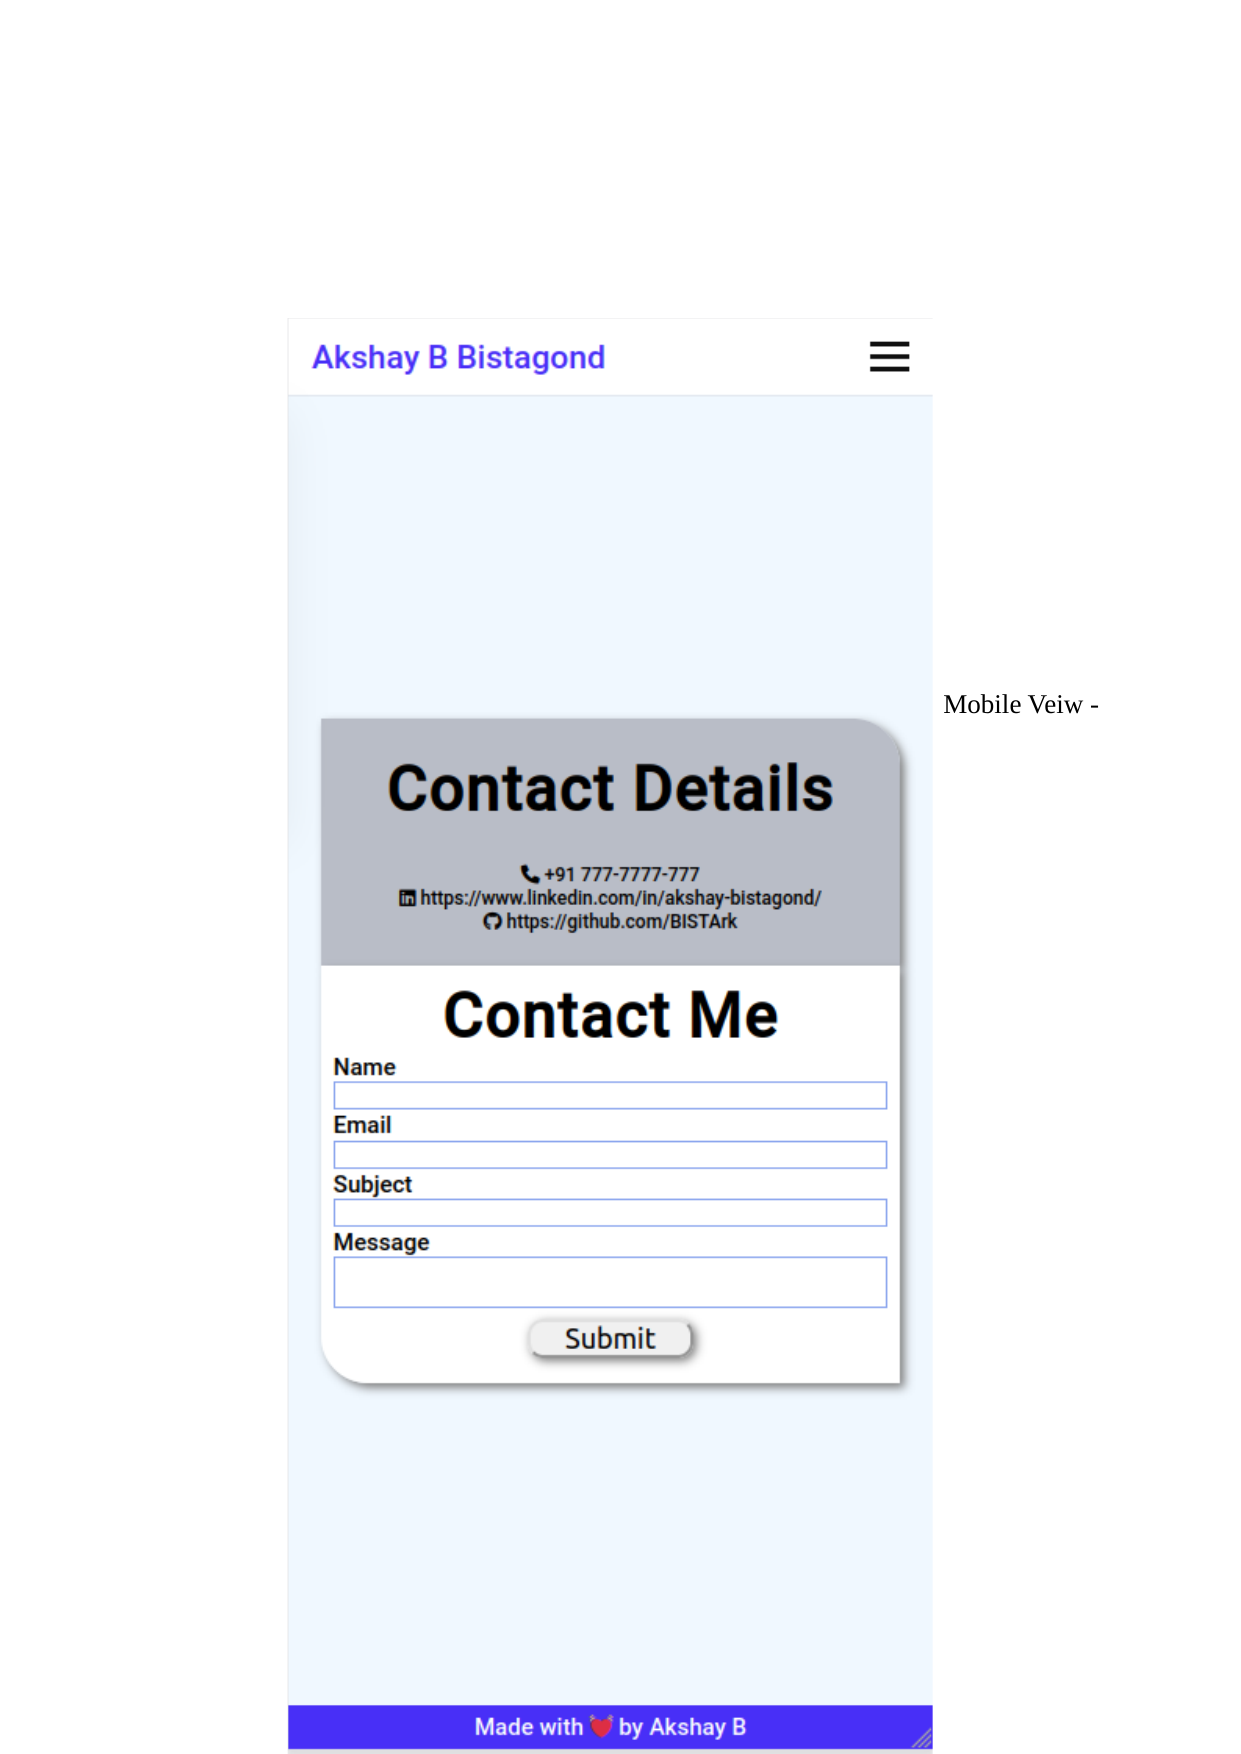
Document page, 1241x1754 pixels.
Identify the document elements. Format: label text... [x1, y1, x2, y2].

text Mobile Veiw - [933, 688, 1122, 719]
text [118, 688, 287, 719]
picture [287, 318, 933, 1754]
